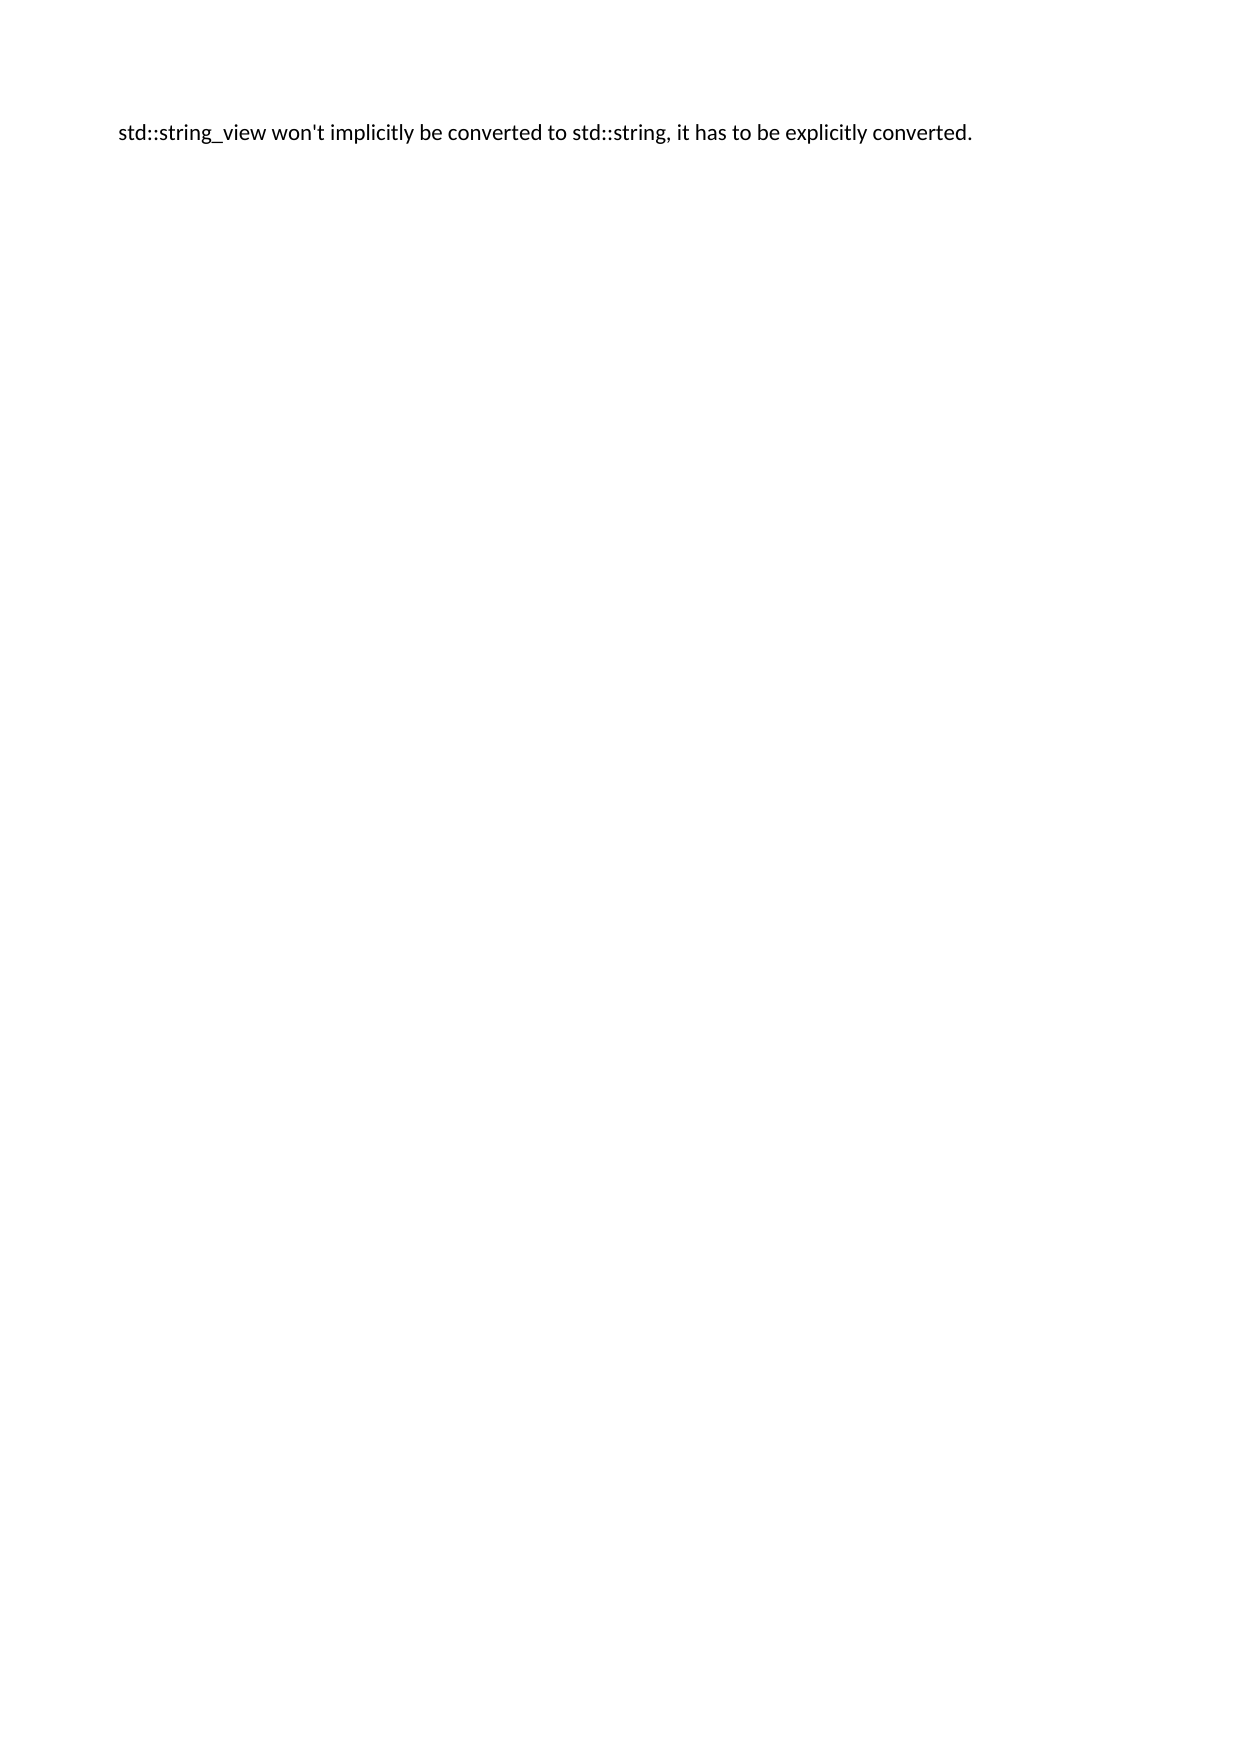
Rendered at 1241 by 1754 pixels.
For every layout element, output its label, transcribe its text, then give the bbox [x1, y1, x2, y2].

text std::string_view won't implicitly be converted to std::string, it has to be explicitly converted. [118, 118, 1122, 146]
